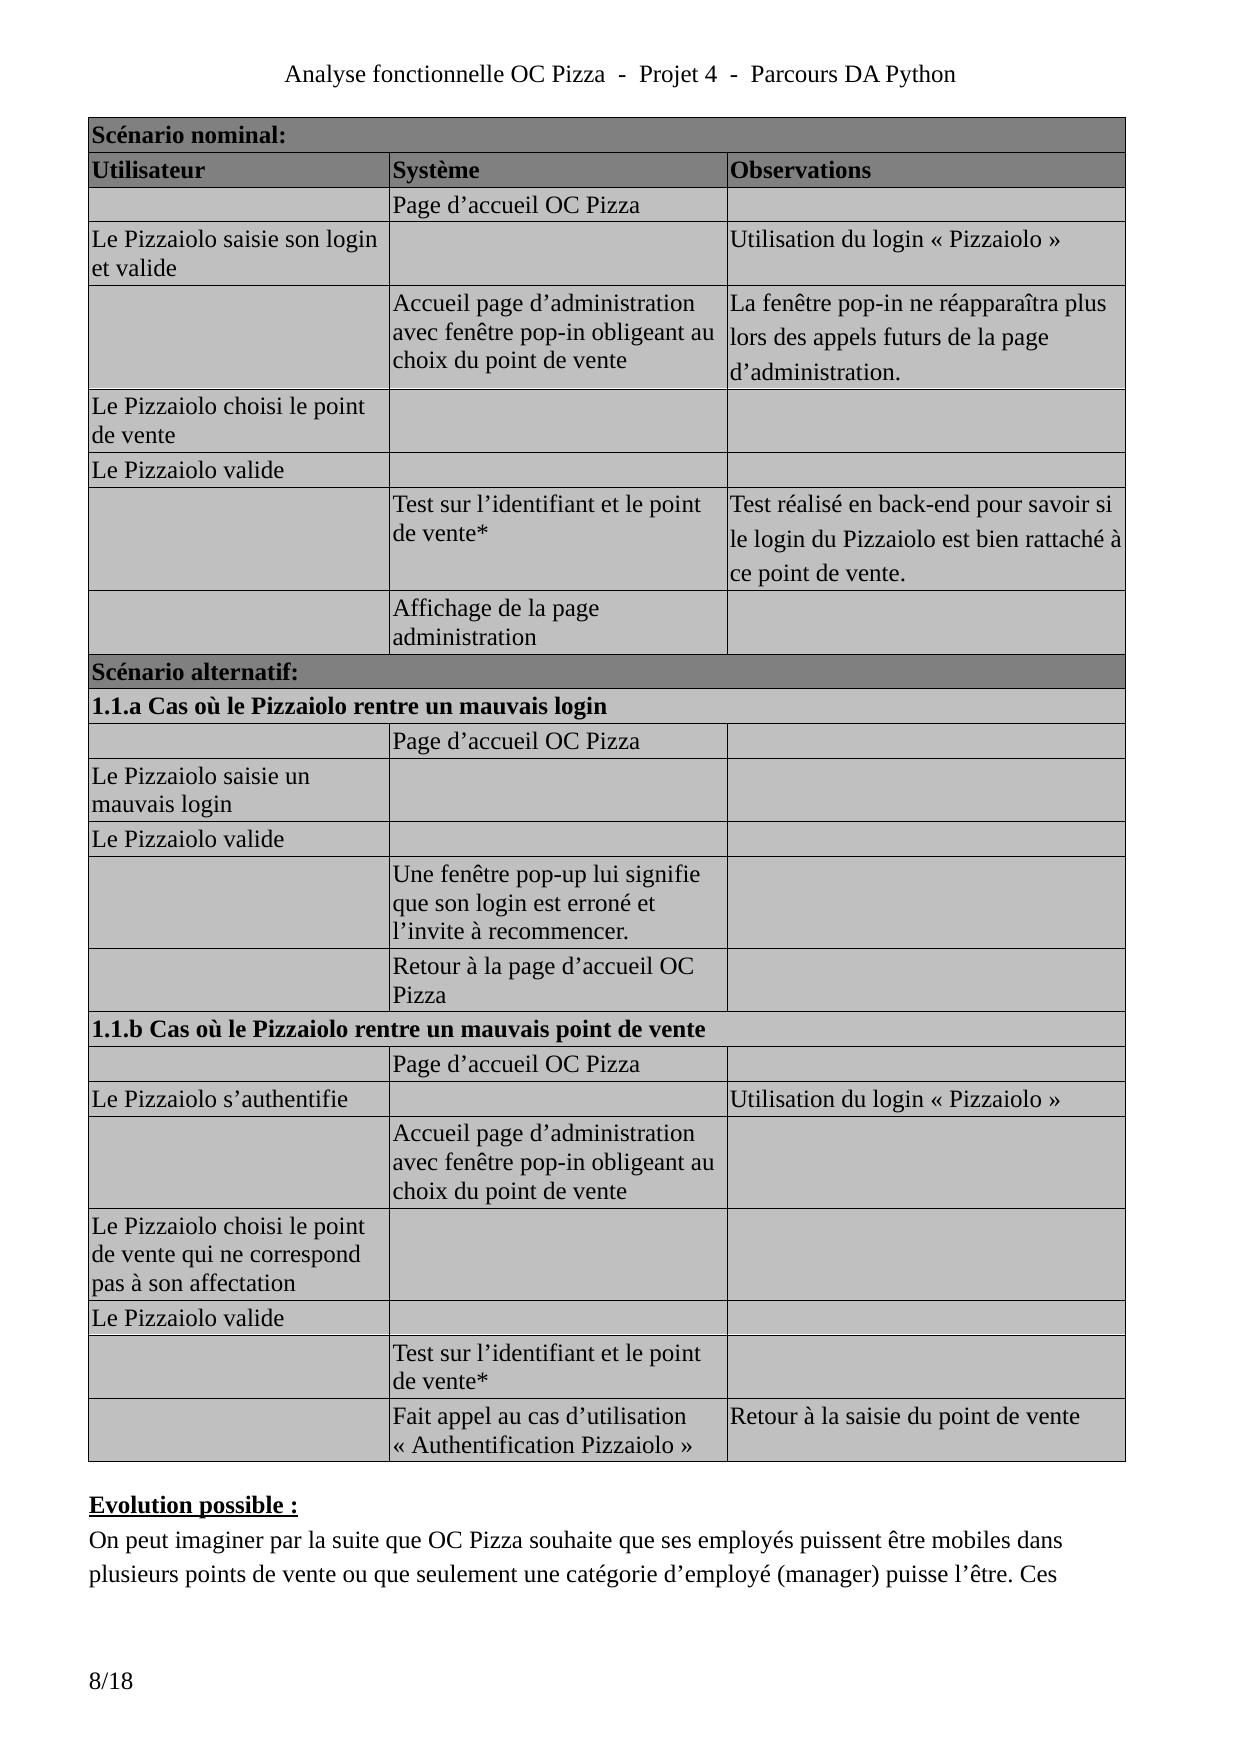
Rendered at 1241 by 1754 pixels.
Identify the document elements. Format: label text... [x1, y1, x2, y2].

table_cell La fenêtre pop-in ne réapparaîtra plus lors des appels futurs de la page d’administration. [728, 286, 1125, 388]
table_cell [728, 822, 1125, 856]
table_cell [89, 488, 389, 590]
table_cell Accueil page d’administration avec fenêtre pop-in obligeant au choix du point de vente [390, 1117, 727, 1208]
table_cell [728, 591, 1125, 654]
table_cell [89, 1117, 389, 1208]
table_cell Accueil page d’administration avec fenêtre pop-in obligeant au choix du point de vente [390, 286, 727, 388]
table_cell Le Pizzaiolo saisie un mauvais login [89, 759, 389, 821]
table_cell [390, 390, 727, 452]
table_cell [390, 222, 727, 285]
table_cell [728, 453, 1125, 487]
table_cell [390, 453, 727, 487]
table_cell Une fenêtre pop-up lui signifie que son login est erroné et l’invite à recommencer. [390, 857, 727, 948]
table_cell [728, 1047, 1125, 1081]
table_cell Page d’accueil OC Pizza [390, 724, 727, 758]
table_cell [728, 1336, 1125, 1398]
table_cell Retour à la saisie du point de vente [728, 1399, 1125, 1461]
table_cell [728, 390, 1125, 452]
table_cell Fait appel au cas d’utilisation « Authentification Pizzaiolo » [390, 1399, 727, 1461]
table_cell [89, 286, 389, 388]
table_cell Test réalisé en back-end pour savoir si le login du Pizzaiolo est bien rattaché à ce point de vente. [728, 488, 1125, 590]
table_cell Test sur l’identifiant et le point de vente* [390, 1336, 727, 1398]
table_cell [89, 949, 389, 1011]
table_cell 1.1.b Cas où le Pizzaiolo rentre un mauvais point de vente [89, 1012, 1125, 1046]
table_cell Système [390, 153, 727, 187]
table_cell [390, 1082, 727, 1116]
text Evolution possible : [88, 1490, 1152, 1519]
table_cell Le Pizzaiolo choisi le point de vente [89, 390, 389, 452]
table_cell [728, 724, 1125, 758]
table_cell Affichage de la page administration [390, 591, 727, 654]
table_cell Le Pizzaiolo choisi le point de vente qui ne correspond pas à son affectation [89, 1209, 389, 1300]
table_cell [728, 1117, 1125, 1208]
table_cell [728, 1301, 1125, 1334]
table_cell [89, 857, 389, 948]
table_cell [728, 1209, 1125, 1300]
table_cell Retour à la page d’accueil OC Pizza [390, 949, 727, 1011]
table_cell [89, 1336, 389, 1398]
table_cell Le Pizzaiolo s’authentifie [89, 1082, 389, 1116]
table_cell Scénario nominal: [89, 118, 1125, 152]
table_cell [89, 1399, 389, 1461]
table_cell [89, 591, 389, 654]
table_cell Page d’accueil OC Pizza [390, 188, 727, 221]
table_cell Utilisation du login « Pizzaiolo » [728, 222, 1125, 285]
text On peut imaginer par la suite que OC Pizza souhaite que ses employés puissent être mobiles dans plusieurs points de vente ou que seulement une catégorie d’employé (manager) puisse l’être. Ces [88, 1525, 1152, 1588]
table_cell Utilisateur [89, 153, 389, 187]
table_cell [390, 759, 727, 821]
table_cell [728, 759, 1125, 821]
table_cell [89, 188, 389, 221]
table_cell Le Pizzaiolo valide [89, 822, 389, 856]
table_cell Scénario alternatif: [89, 655, 1125, 688]
table_cell Observations [728, 153, 1125, 187]
table_cell Page d’accueil OC Pizza [390, 1047, 727, 1081]
table_cell Utilisation du login « Pizzaiolo » [728, 1082, 1125, 1116]
table_cell 1.1.a Cas où le Pizzaiolo rentre un mauvais login [89, 689, 1125, 723]
table_cell [728, 188, 1125, 221]
table_cell [390, 1209, 727, 1300]
table_cell [390, 822, 727, 856]
table_cell Le Pizzaiolo saisie son login et valide [89, 222, 389, 285]
table_cell Test sur l’identifiant et le point de vente* [390, 488, 727, 590]
table_cell [728, 857, 1125, 948]
table_cell [728, 949, 1125, 1011]
table_cell Le Pizzaiolo valide [89, 1301, 389, 1334]
table_cell [89, 1047, 389, 1081]
table_cell Le Pizzaiolo valide [89, 453, 389, 487]
table_cell [390, 1301, 727, 1334]
table_cell [89, 724, 389, 758]
